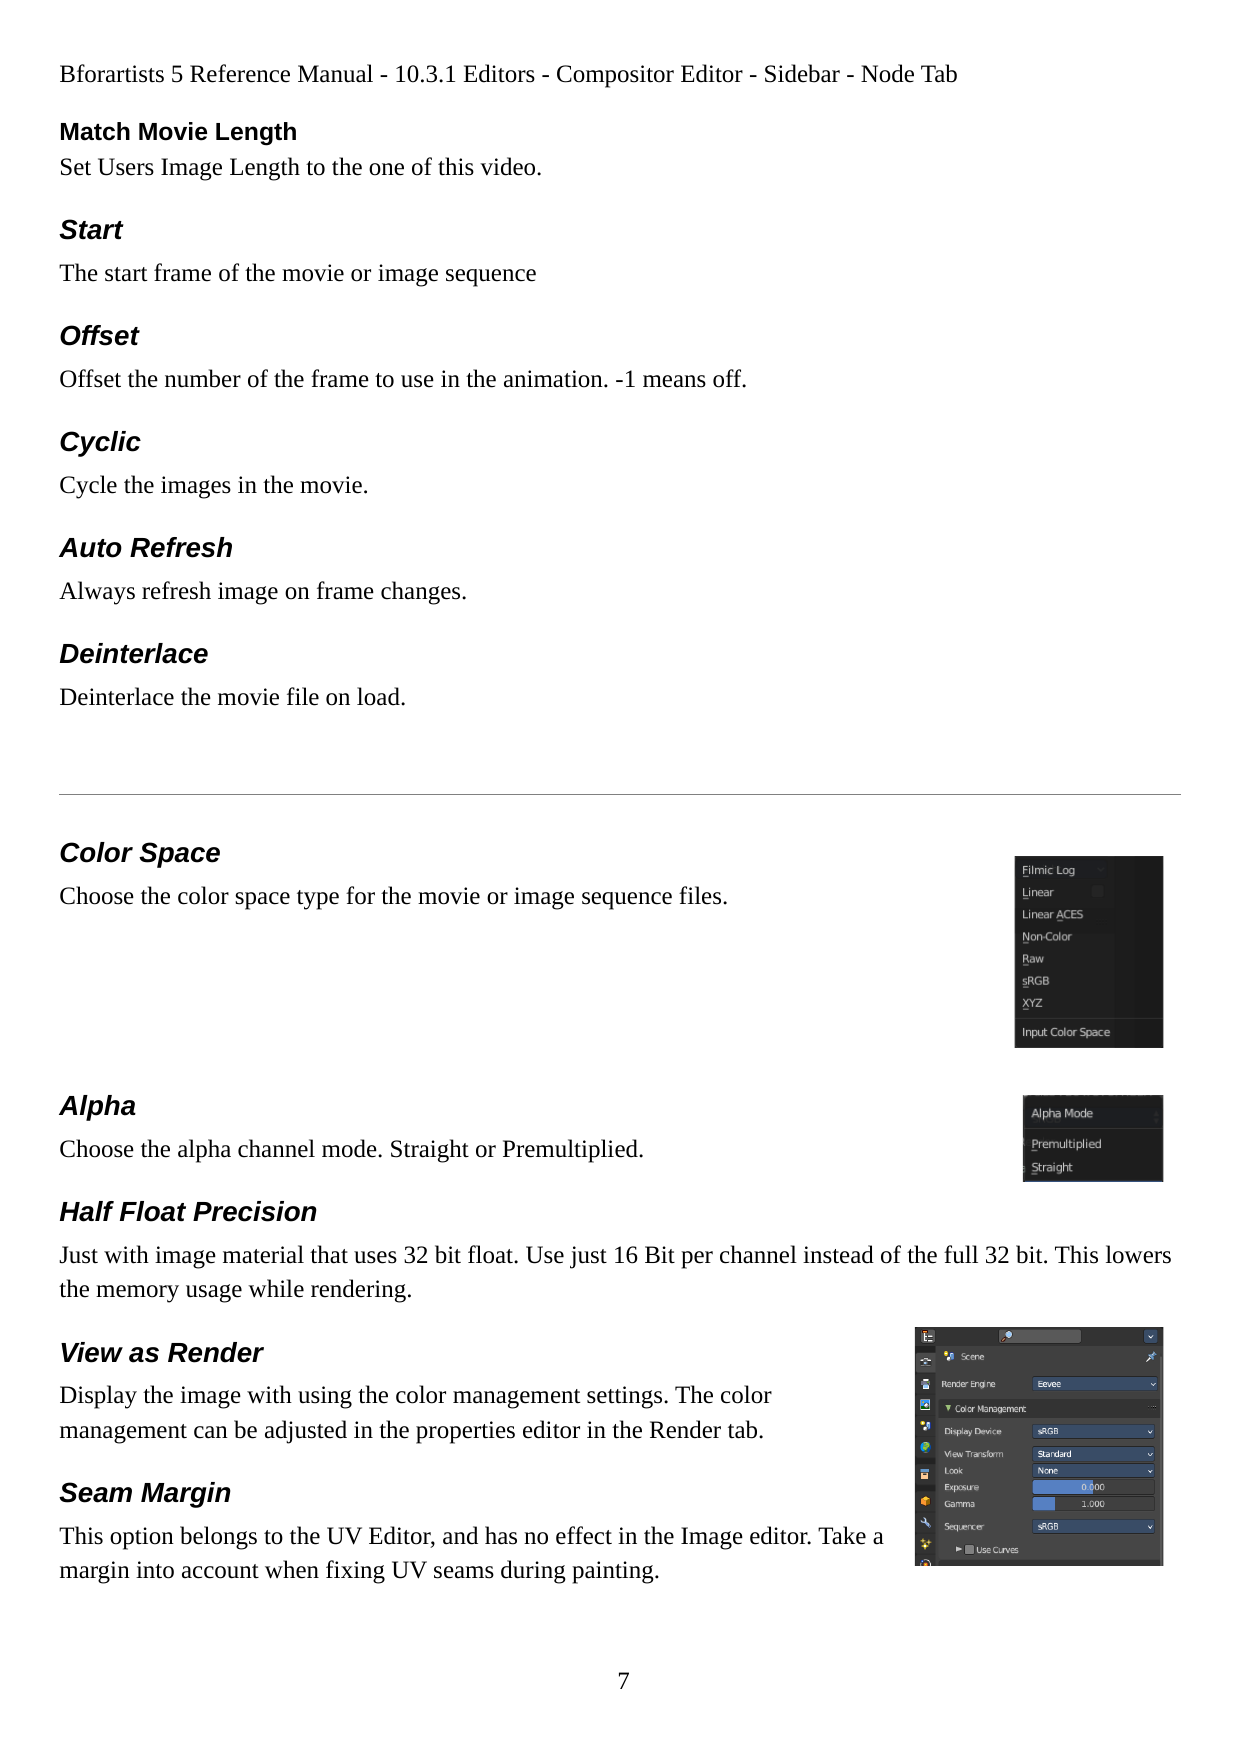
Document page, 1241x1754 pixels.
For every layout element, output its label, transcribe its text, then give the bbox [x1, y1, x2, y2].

picture [1022, 1095, 1164, 1182]
picture [1014, 856, 1164, 1048]
subtitle Offset [59, 319, 1181, 351]
subtitle Color Space [59, 837, 1181, 868]
subtitle View as Render [59, 1336, 914, 1368]
subtitle Auto Refresh [59, 531, 1181, 563]
text Offset the number of the frame to use in the animation. -1 means off. [59, 364, 1181, 393]
subtitle [1164, 1476, 1181, 1508]
subtitle Alpha [59, 1090, 1181, 1122]
text This option belongs to the UV Editor, and has no effect in the Image editor. Take a margin into account when fixing UV seams during painting. [59, 1521, 1181, 1584]
text Set Users Image Length to the one of this video. [59, 152, 1181, 181]
text Cycle the images in the movie. [59, 470, 1181, 499]
subtitle Cyclic [59, 426, 1181, 457]
text Choose the alpha channel mode. Straight or Premultiplied. [59, 1134, 1022, 1163]
text Just with image material that uses 32 bit float. Use just 16 Bit per channel instead of the full 32 bit. This lowers the memory usage while rendering. [59, 1240, 1181, 1303]
text Display the image with using the color management settings. The color management can be adjusted in the properties editor in the Render tab. [59, 1380, 914, 1444]
subtitle Seam Margin [59, 1476, 914, 1508]
text Always refresh image on frame changes. [59, 576, 1181, 604]
subtitle [1164, 1336, 1181, 1368]
text Deinterlace the movie file on load. [59, 682, 1181, 711]
picture [914, 1327, 1164, 1566]
subtitle Deinterlace [59, 637, 1181, 669]
text The start frame of the movie or image sequence [59, 258, 1181, 287]
subtitle Start [59, 214, 1181, 246]
text Choose the color space type for the movie or image sequence files. [59, 881, 1014, 910]
subtitle Half Float Precision [59, 1196, 1181, 1227]
subtitle Match Movie Length [59, 117, 1181, 146]
